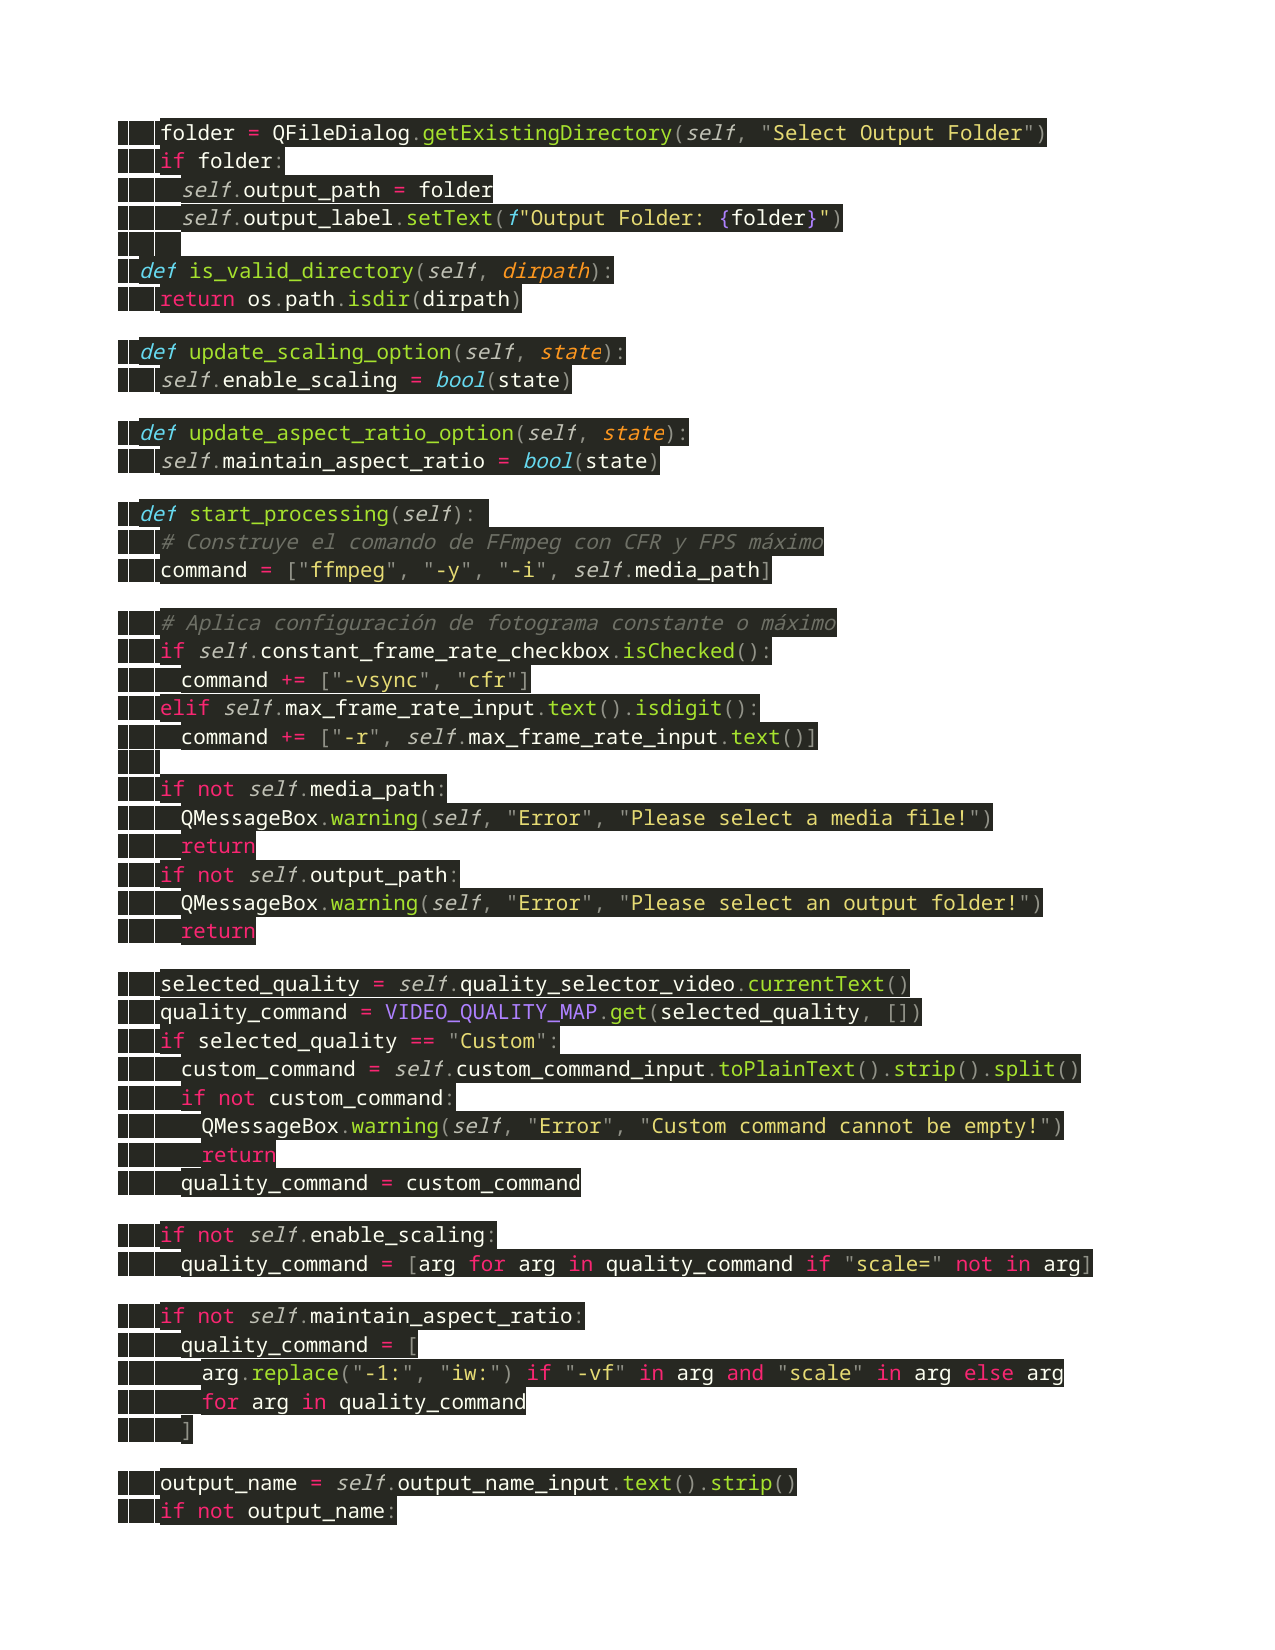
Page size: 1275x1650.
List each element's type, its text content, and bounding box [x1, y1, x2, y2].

text if not output_name: [118, 1496, 1157, 1525]
text self.enable_scaling = bool(state) [118, 365, 1157, 394]
text def update_scaling_option(self, state): [118, 337, 1157, 365]
text for arg in quality_command [118, 1387, 1157, 1415]
text ] [118, 1415, 1157, 1444]
text def is_valid_directory(self, dirpath): [118, 256, 1157, 284]
text if not custom_command: [118, 1083, 1157, 1111]
text return [118, 831, 1157, 860]
text output_name = self.output_name_input.text().strip() [118, 1468, 1157, 1496]
text return os.path.isdir(dirpath) [118, 284, 1157, 313]
text selected_quality = self.quality_selector_video.currentText() [118, 969, 1157, 997]
text if folder: [118, 147, 1157, 175]
text command = ["ffmpeg", "-y", "-i", self.media_path] [118, 556, 1157, 584]
text return [118, 1140, 1157, 1168]
text QMessageBox.warning(self, "Error", "Please select a media file!") [118, 803, 1157, 831]
text # Construye el comando de FFmpeg con CFR y FPS máximo [118, 527, 1157, 556]
text arg.replace("-1:", "iw:") if "-vf" in arg and "scale" in arg else arg [118, 1358, 1157, 1387]
text if not self.media_path: [118, 774, 1157, 803]
text self.output_label.setText(f"Output Folder: {folder}") [118, 203, 1157, 232]
text command += ["-vsync", "cfr"] [118, 665, 1157, 693]
text folder = QFileDialog.getExistingDirectory(self, "Select Output Folder") [118, 118, 1157, 147]
text custom_command = self.custom_command_input.toPlainText().strip().split() [118, 1054, 1157, 1083]
text # Aplica configuración de fotograma constante o máximo [118, 608, 1157, 637]
text def start_processing(self): [118, 499, 1157, 527]
text if selected_quality == "Custom": [118, 1026, 1157, 1054]
text def update_aspect_ratio_option(self, state): [118, 418, 1157, 446]
text if not self.maintain_aspect_ratio: [118, 1302, 1157, 1330]
text command += ["-r", self.max_frame_rate_input.text()] [118, 722, 1157, 750]
text elif self.max_frame_rate_input.text().isdigit(): [118, 693, 1157, 722]
text QMessageBox.warning(self, "Error", "Custom command cannot be empty!") [118, 1111, 1157, 1140]
text quality_command = VIDEO_QUALITY_MAP.get(selected_quality, []) [118, 997, 1157, 1026]
text quality_command = [arg for arg in quality_command if "scale=" not in arg] [118, 1249, 1157, 1277]
text self.output_path = folder [118, 175, 1157, 203]
text return [118, 917, 1157, 945]
text self.maintain_aspect_ratio = bool(state) [118, 446, 1157, 475]
text if not self.output_path: [118, 860, 1157, 888]
text quality_command = [ [118, 1330, 1157, 1358]
text if not self.enable_scaling: [118, 1221, 1157, 1249]
text if self.constant_frame_rate_checkbox.isChecked(): [118, 637, 1157, 665]
text quality_command = custom_command [118, 1168, 1157, 1197]
text QMessageBox.warning(self, "Error", "Please select an output folder!") [118, 888, 1157, 917]
